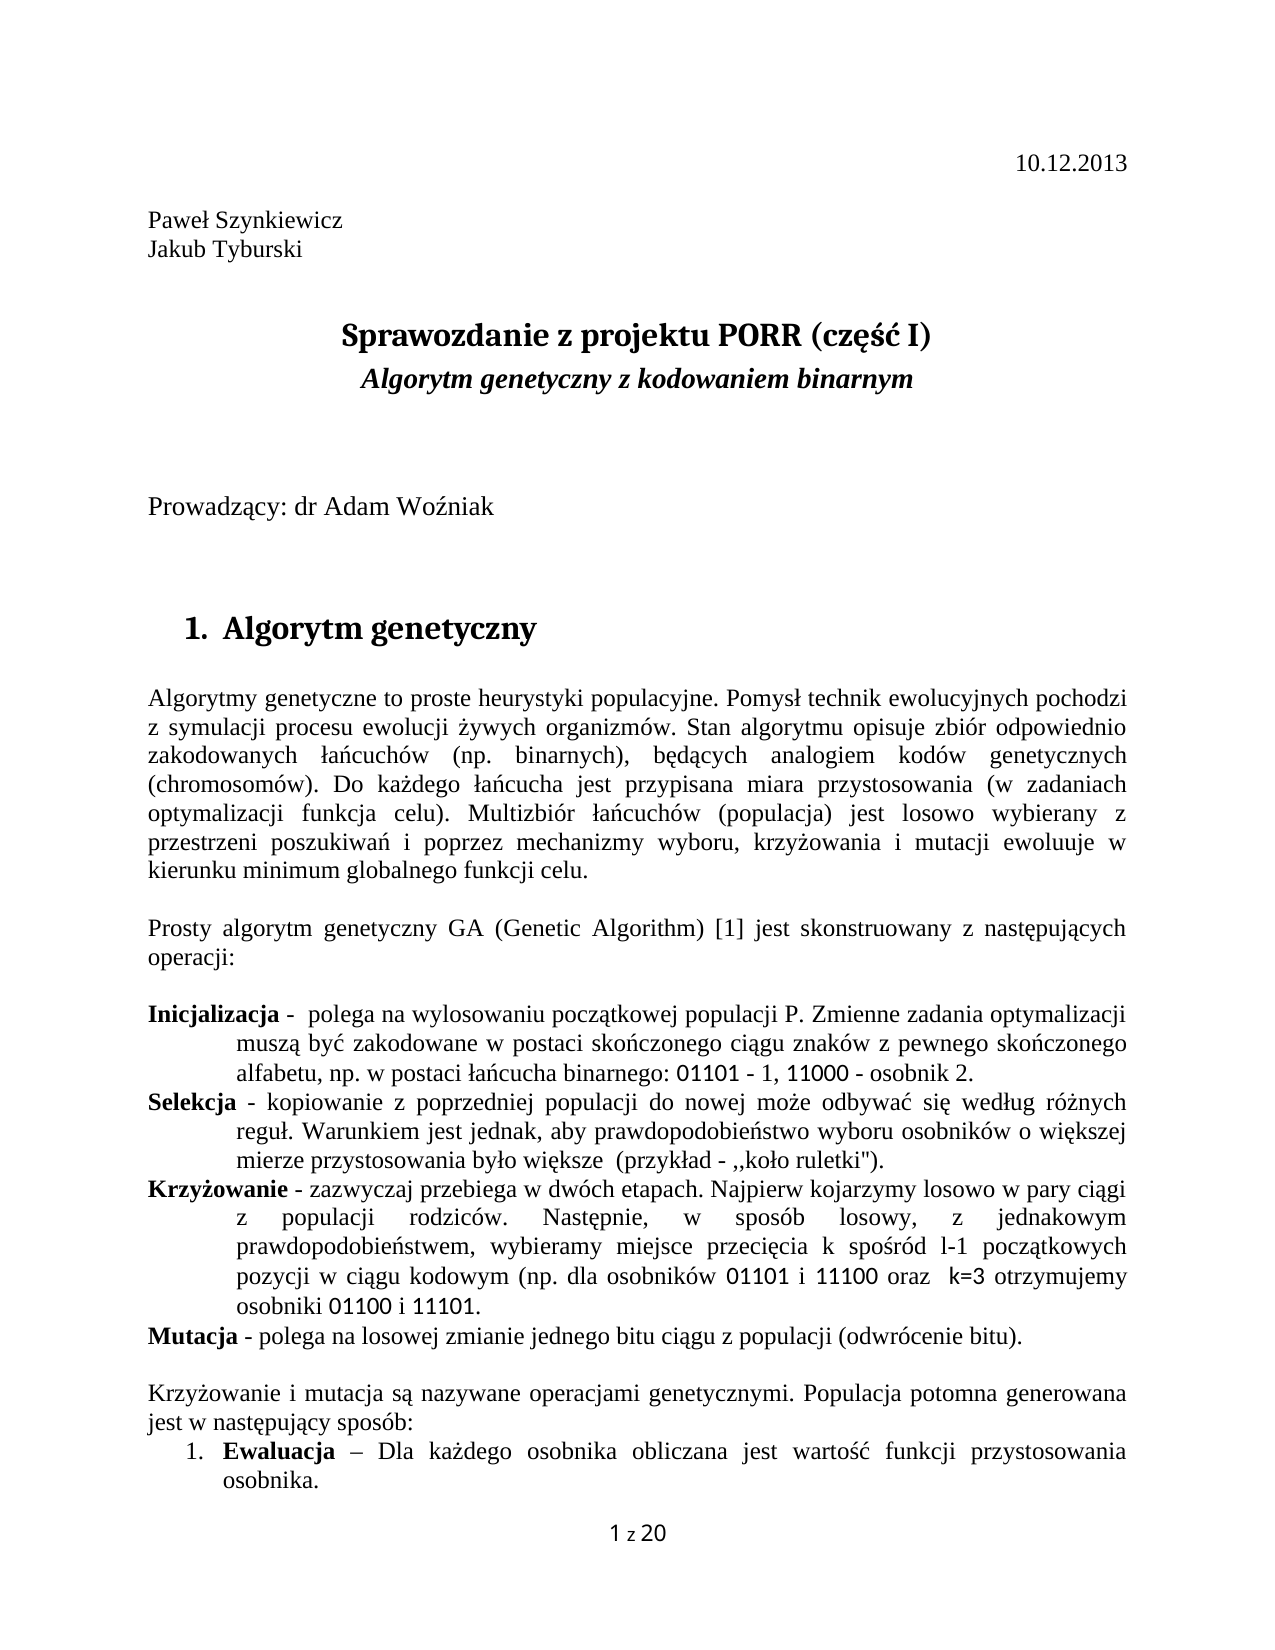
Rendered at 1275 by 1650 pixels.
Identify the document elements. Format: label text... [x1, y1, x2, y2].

text Selekcja - kopiowanie z poprzedniej populacji do nowej może odbywać się według różnych reguł. Warunkiem jest jednak, aby prawdopodobieństwo wyboru osobników o większej mierze przystosowania było większe (przykład - ,,koło ruletki''). [148, 1087, 1127, 1174]
text Prowadzący: dr Adam Woźniak [148, 490, 1127, 521]
text Mutacja - polega na losowej zmianie jednego bitu ciągu z populacji (odwrócenie bitu). [148, 1321, 1127, 1350]
subtitle Algorytm genetyczny [185, 610, 1127, 648]
subtitle Sprawozdanie z projektu PORR (część I) [148, 316, 1127, 355]
text Prosty algorytm genetyczny GA (Genetic Algorithm) [1] jest skonstruowany z następujących operacji: [148, 913, 1127, 971]
text Paweł Szynkiewicz [148, 205, 1127, 234]
text Algorytmy genetyczne to proste heurystyki populacyjne. Pomysł technik ewolucyjnych pochodzi z symulacji procesu ewolucji żywych organizmów. Stan algorytmu opisuje zbiór odpowiednio zakodowanych łańcuchów (np. binarnych), będących analogiem kodów genetycznych (chromosomów). Do każdego łańcucha jest przypisana miara przystosowania (w zadaniach optymalizacji funkcja celu). Multizbiór łańcuchów (populacja) jest losowo wybierany z przestrzeni poszukiwań i poprzez mechanizmy wyboru, krzyżowania i mutacji ewoluuje w kierunku minimum globalnego funkcji celu. [148, 683, 1127, 884]
text Krzyżowanie i mutacja są nazywane operacjami genetycznymi. Populacja potomna generowana jest w następujący sposób: [148, 1378, 1127, 1436]
text Krzyżowanie - zazwyczaj przebiega w dwóch etapach. Najpierw kojarzymy losowo w pary ciągi z populacji rodziców. Następnie, w sposób losowy, z jednakowym prawdopodobieństwem, wybieramy miejsce przecięcia k spośród l-1 początkowych pozycji w ciągu kodowym (np. dla osobników 01101 i 11100 oraz k=3 otrzymujemy osobniki 01100 i 11101. [148, 1174, 1127, 1321]
text Inicjalizacja - polega na wylosowaniu początkowej populacji P. Zmienne zadania optymalizacji muszą być zakodowane w postaci skończonego ciągu znaków z pewnego skończonego alfabetu, np. w postaci łańcucha binarnego: 01101 - 1, 11000 - osobnik 2. [148, 999, 1127, 1087]
text 10.12.2013 [148, 148, 1127, 176]
text Algorytm genetyczny z kodowaniem binarnym [148, 361, 1127, 394]
list Ewaluacja – Dla każdego osobnika obliczana jest wartość funkcji przystosowania osobnika. [185, 1436, 1127, 1493]
text Jakub Tyburski [148, 234, 1127, 263]
